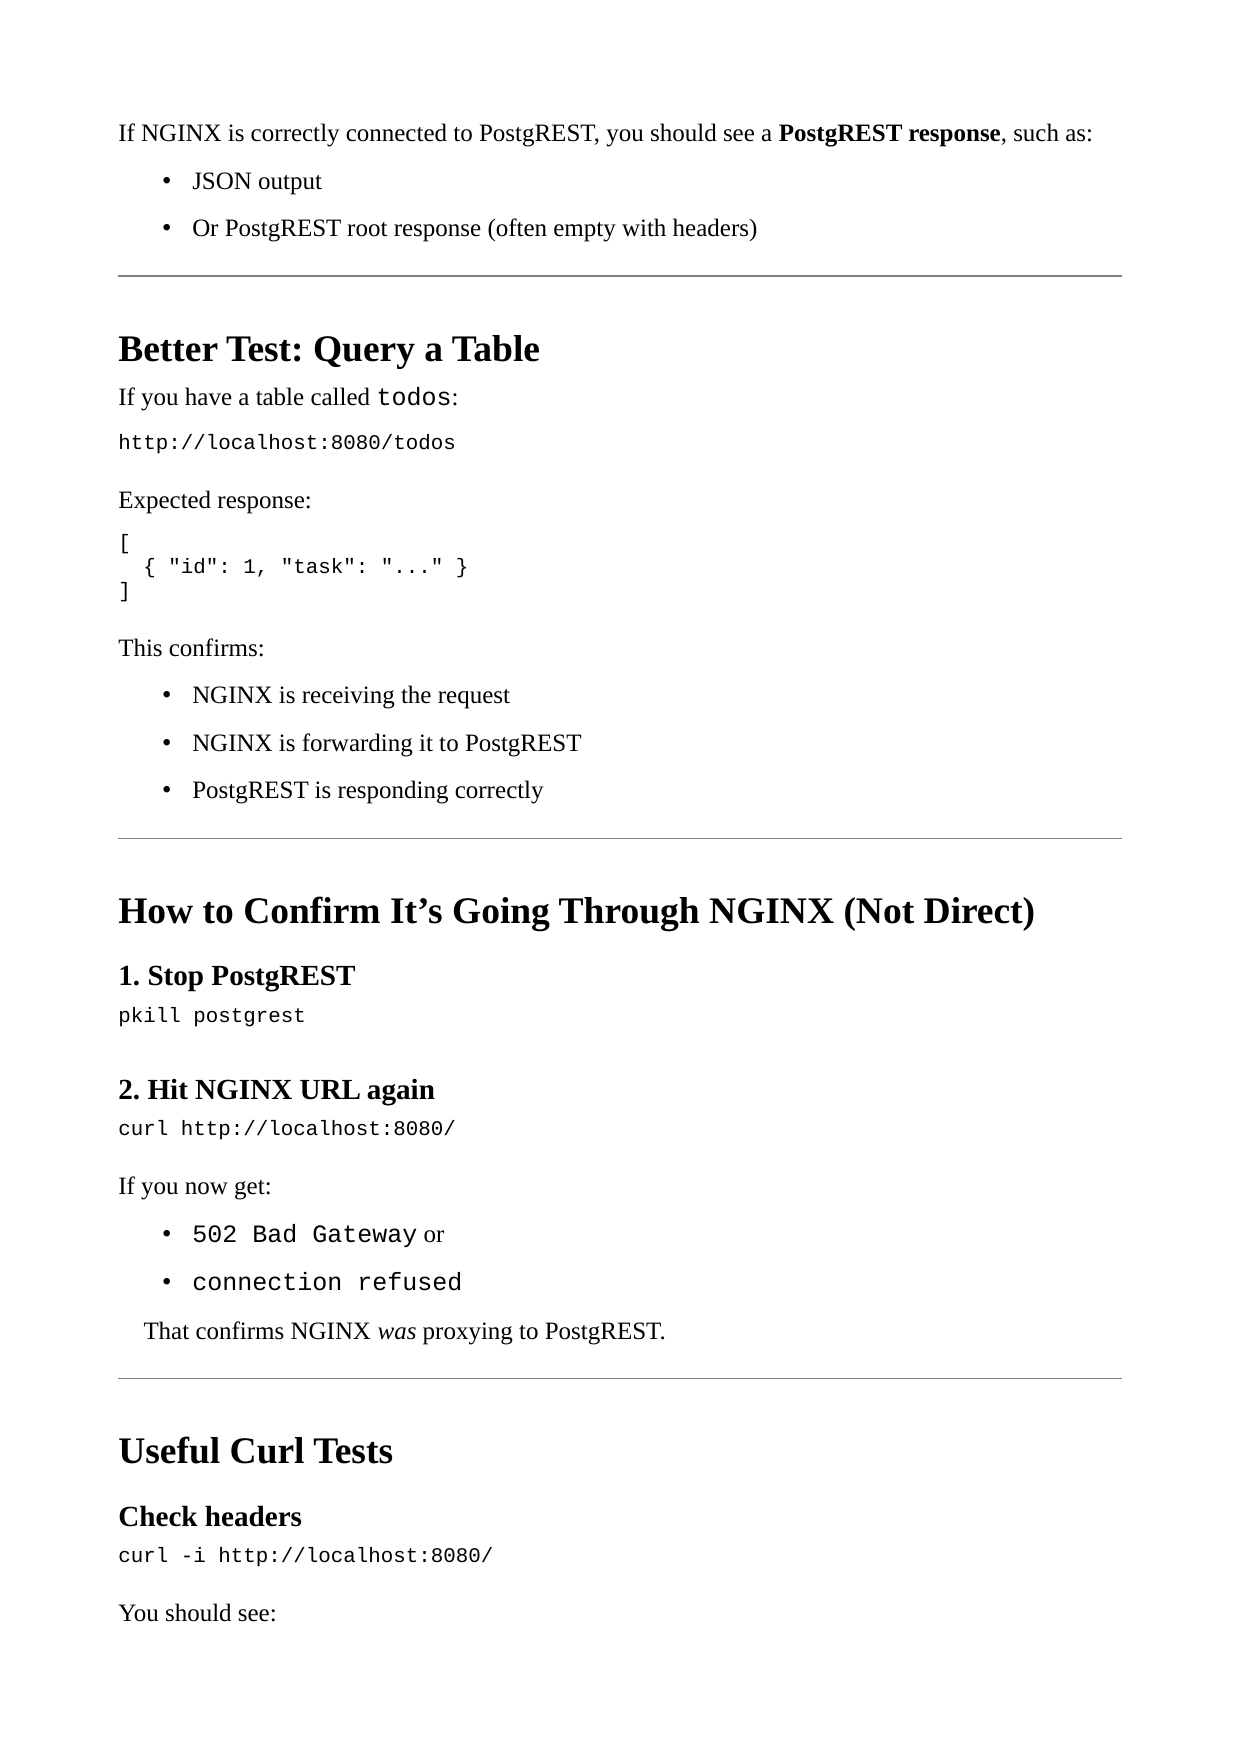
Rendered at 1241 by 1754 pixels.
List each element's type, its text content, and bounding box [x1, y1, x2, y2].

text ✅ That confirms NGINX was proxying to PostgREST. [118, 1316, 1122, 1345]
text This confirms: [118, 633, 1122, 662]
subtitle 2. Hit NGINX URL again [118, 1072, 1122, 1106]
list JSON output [162, 166, 1122, 194]
text http://localhost:8080/todos [118, 432, 1122, 455]
subtitle How to Confirm It’s Going Through NGINX (Not Direct) [118, 888, 1122, 931]
text If you now get: [118, 1171, 1122, 1200]
text Expected response: [118, 485, 1122, 513]
list connection refused [162, 1269, 1122, 1297]
subtitle 1. Stop PostgREST [118, 958, 1122, 992]
subtitle Check headers [118, 1499, 1122, 1533]
text ] [118, 580, 1122, 603]
text curl -i http://localhost:8080/ [118, 1545, 1122, 1569]
text pkill postgrest [118, 1004, 1122, 1028]
list PostgREST is responding correctly [162, 776, 1122, 804]
list 502 Bad Gateway or [162, 1219, 1122, 1250]
subtitle Better Test: Query a Table [118, 326, 1122, 369]
list NGINX is receiving the request [162, 680, 1122, 709]
text You should see: [118, 1598, 1122, 1627]
list NGINX is forwarding it to PostgREST [162, 728, 1122, 757]
subtitle Useful Curl Tests [118, 1429, 1122, 1472]
text curl http://localhost:8080/ [118, 1118, 1122, 1142]
list Or PostgREST root response (often empty with headers) [162, 213, 1122, 242]
text [ [118, 532, 1122, 556]
text If NGINX is correctly connected to PostgREST, you should see a PostgREST response, such as: [118, 118, 1122, 147]
text { "id": 1, "task": "..." } [118, 556, 1122, 580]
text If you have a table called todos: [118, 382, 1122, 412]
